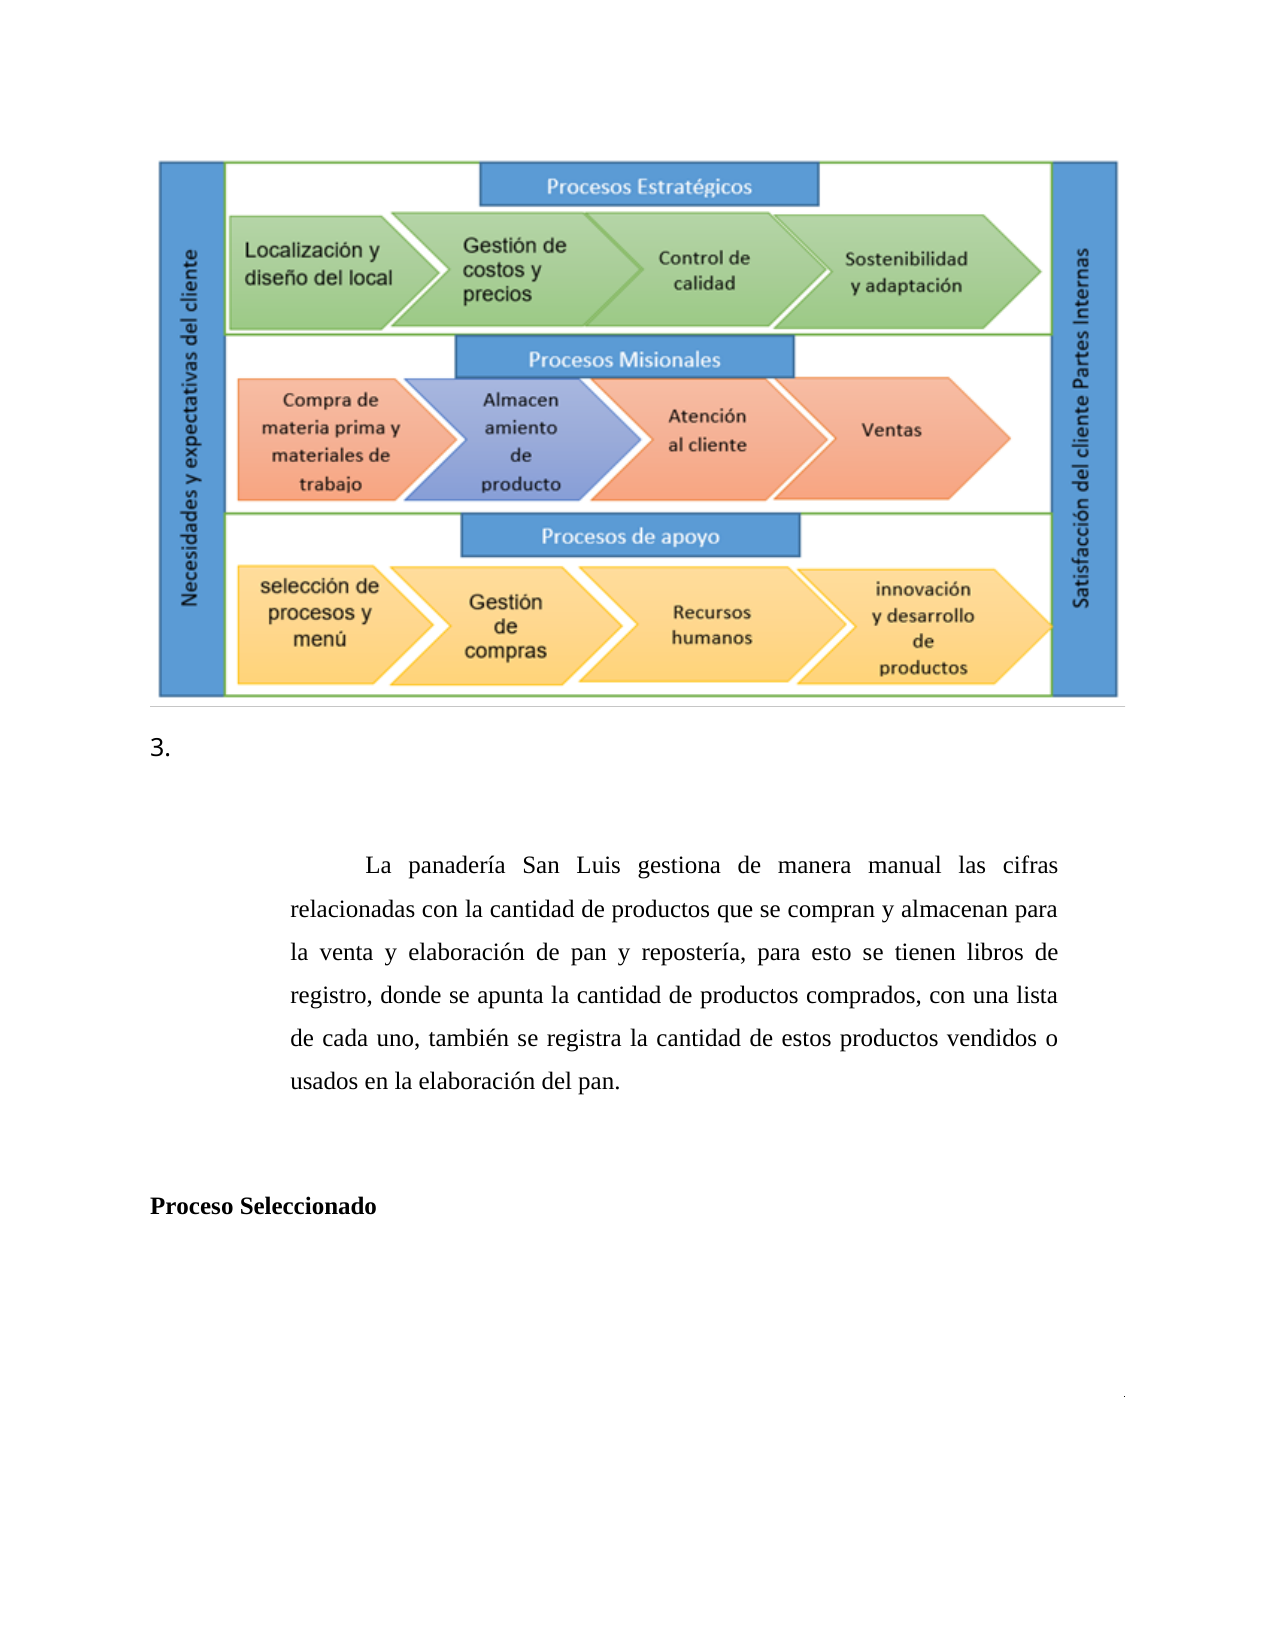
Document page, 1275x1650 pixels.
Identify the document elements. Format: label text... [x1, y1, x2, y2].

subtitle Proceso Seleccionado [150, 1191, 1125, 1220]
text 3. [150, 729, 1125, 764]
text La panadería San Luis gestiona de manera manual las cifras relacionadas con la cantidad de productos que se compran y almacenan para la venta y elaboración de pan y repostería, para esto se tienen libros de registro, donde se apunta la cantidad de productos comprados, con una lista de cada uno, también se registra la cantidad de estos productos vendidos o usados en la elaboración del pan. [226, 786, 1124, 1095]
